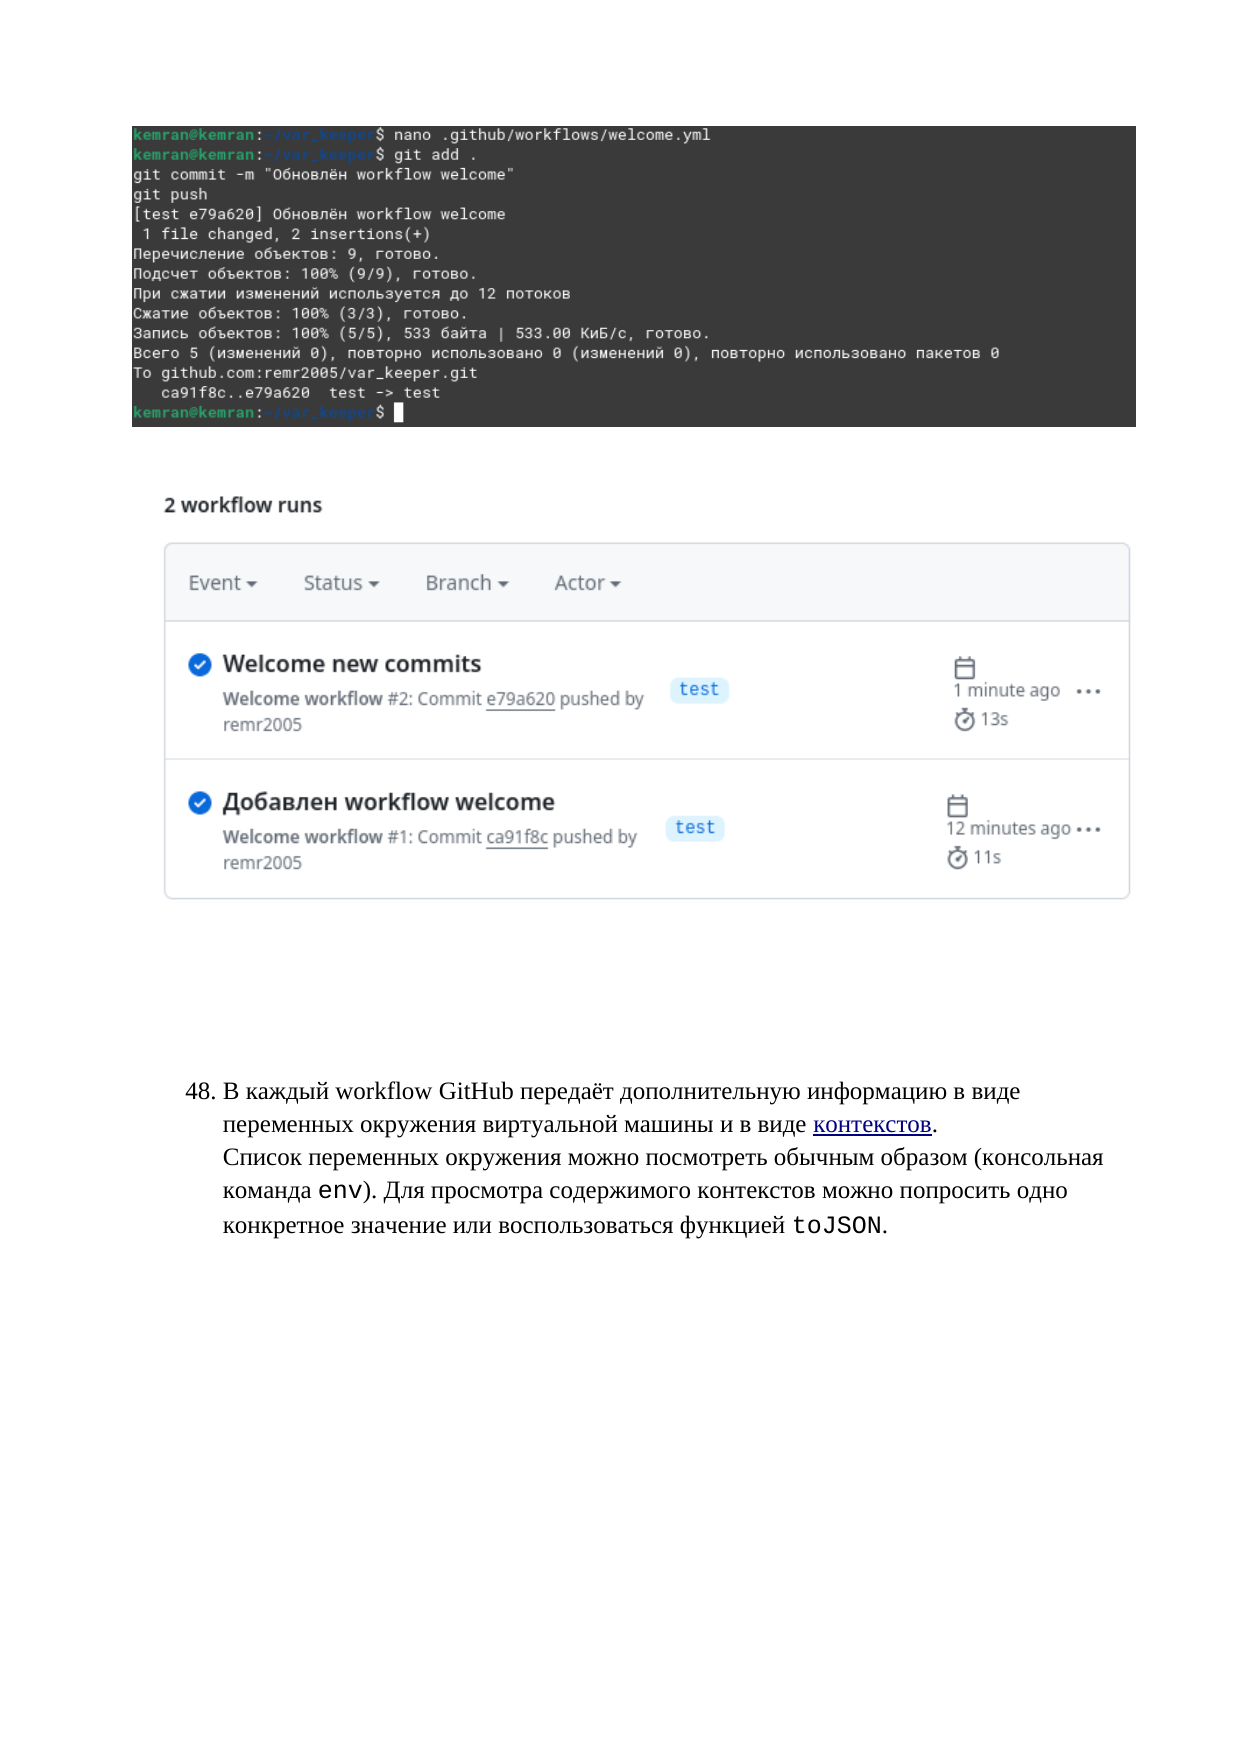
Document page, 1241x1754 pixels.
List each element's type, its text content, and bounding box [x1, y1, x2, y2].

picture [132, 126, 1136, 427]
picture [147, 478, 1152, 1006]
list В каждый workflow GitHub передаёт дополнительную информацию в виде переменных окружения виртуальной машины и в виде контекстов. Список переменных окружения можно посмотреть обычным образом (консольная команда env). Для просмотра содержимого контекстов можно попросить одно конкретное значение или воспользоваться функцией toJSON. [185, 1076, 1152, 1241]
